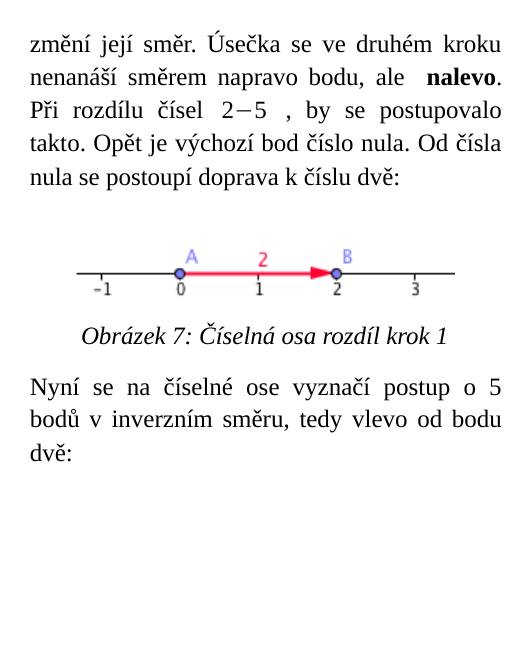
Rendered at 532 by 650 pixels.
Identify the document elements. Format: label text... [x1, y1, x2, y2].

text Obrázek 7: Číselná osa rozdíl krok 1 [77, 316, 455, 349]
picture [76, 221, 455, 316]
text změní její směr. Úsečka se ve druhém kroku nenanáší směrem napravo bodu, ale nalevo. Při rozdílu čísel, by se postupovalo takto. Opět je výchozí bod číslo nula. Od čísla nula se postoupí doprava k číslu dvě: [29, 29, 502, 190]
text Nyní se na číselné ose vyznačí postup o 5 bodů v inverzním směru, tedy vlevo od bodu dvě: [29, 209, 502, 466]
